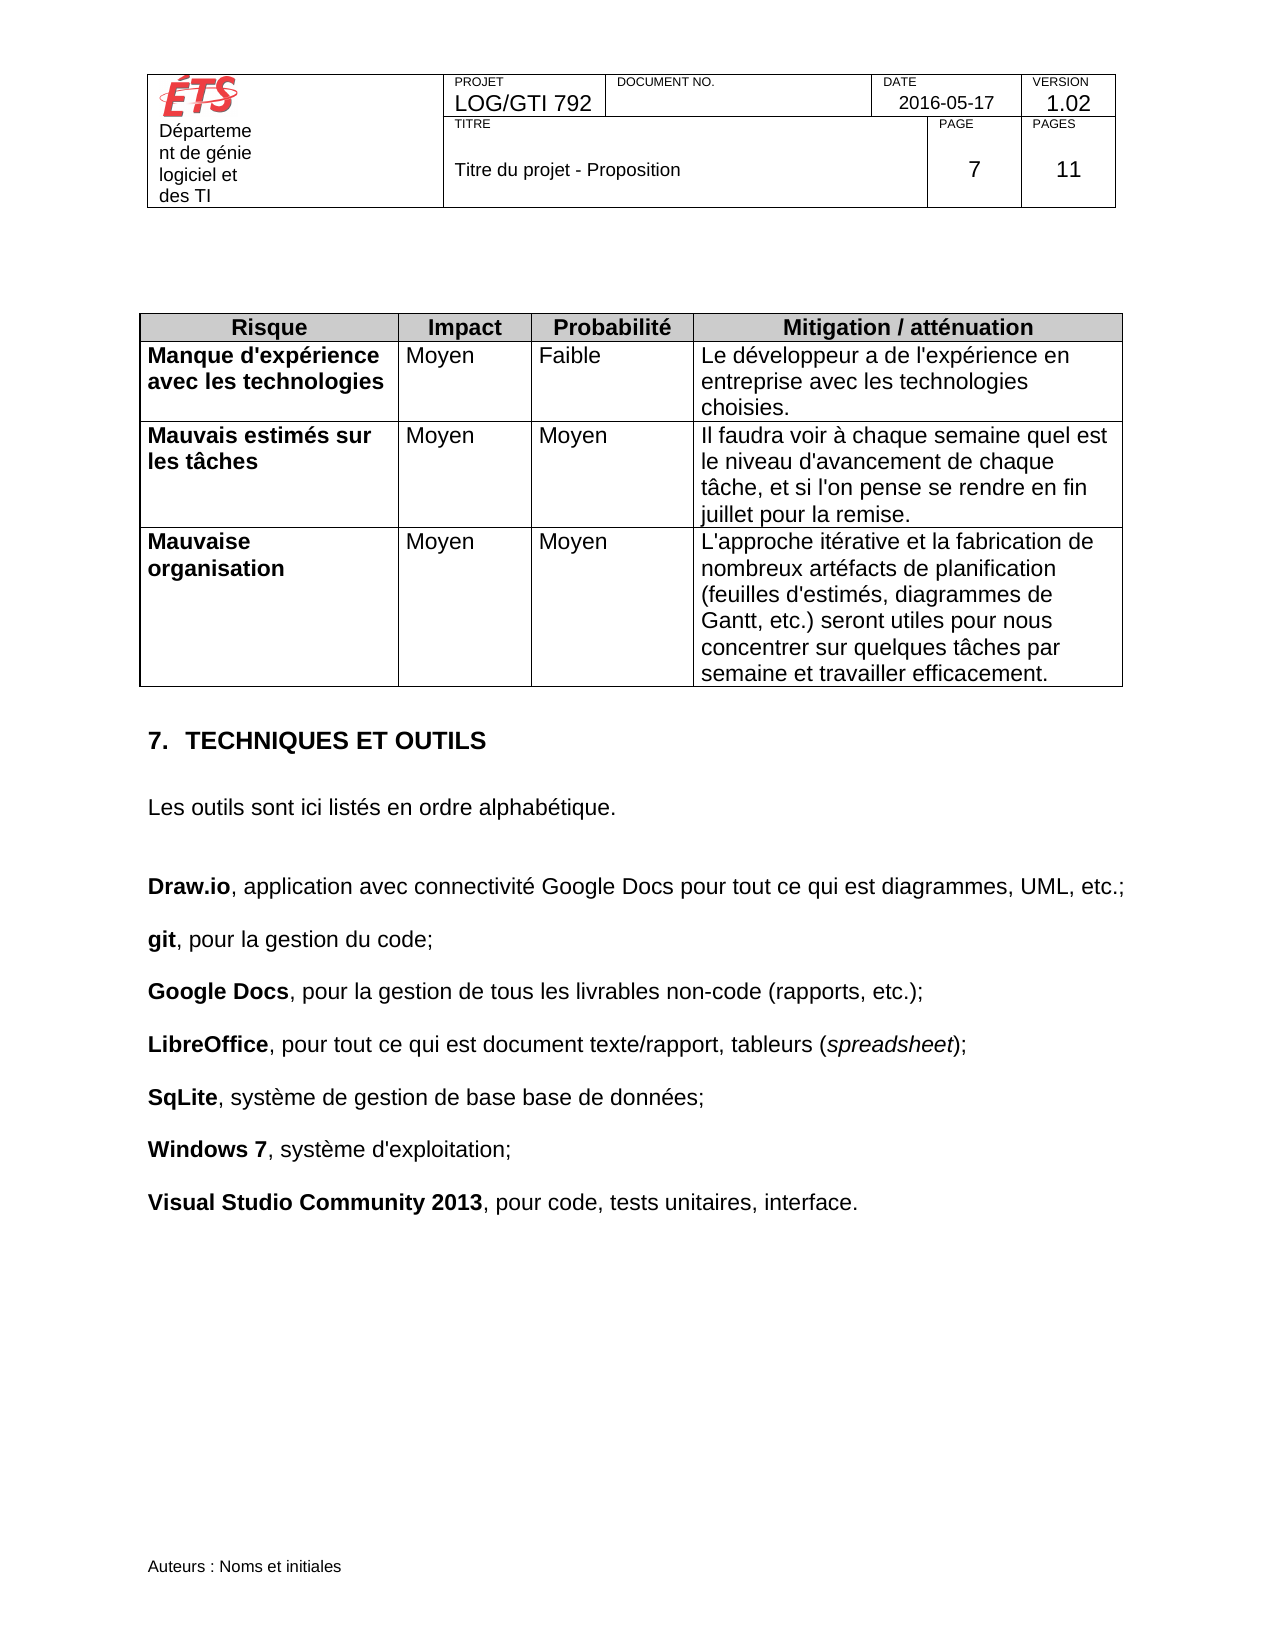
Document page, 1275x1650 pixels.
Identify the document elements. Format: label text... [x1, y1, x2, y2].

table_cell Moyen [399, 342, 531, 421]
table_cell Faible [532, 342, 693, 421]
table_cell Moyen [532, 528, 693, 686]
subtitle Techniques et outils [148, 726, 1127, 755]
table_cell Moyen [532, 422, 693, 527]
text Draw.io, application avec connectivité Google Docs pour tout ce qui est diagrammes, UML, etc.; [148, 873, 1127, 899]
text SqLite, système de gestion de base base de données; [148, 1084, 1127, 1110]
table_cell Il faudra voir à chaque semaine quel est le niveau d'avancement de chaque tâche, et si l'on pense se rendre en fin juillet pour la remise. [694, 422, 1122, 527]
table_header Probabilité [532, 314, 693, 341]
table_cell Mauvaise organisation [141, 528, 398, 686]
text git, pour la gestion du code; [148, 926, 1127, 952]
table_header Impact [399, 314, 531, 341]
text Windows 7, système d'exploitation; [148, 1136, 1127, 1163]
text Visual Studio Community 2013, pour code, tests unitaires, interface. [148, 1189, 1127, 1215]
text Les outils sont ici listés en ordre alphabétique. [148, 794, 1127, 820]
picture [159, 75, 238, 117]
table_header Mitigation / atténuation [694, 314, 1122, 341]
table_cell Moyen [399, 422, 531, 527]
table_cell Le développeur a de l'expérience en entreprise avec les technologies choisies. [694, 342, 1122, 421]
table_cell Manque d'expérience avec les technologies [141, 342, 398, 421]
text Google Docs, pour la gestion de tous les livrables non-code (rapports, etc.); [148, 978, 1127, 1004]
text LibreOffice, pour tout ce qui est document texte/rapport, tableurs (spreadsheet); [148, 1031, 1127, 1057]
table_cell Mauvais estimés sur les tâches [141, 422, 398, 527]
table_cell Moyen [399, 528, 531, 686]
table_header Risque [141, 314, 398, 341]
table_cell L'approche itérative et la fabrication de nombreux artéfacts de planification (feuilles d'estimés, diagrammes de Gantt, etc.) seront utiles pour nous concentrer sur quelques tâches par semaine et travailler efficacement. [694, 528, 1122, 686]
